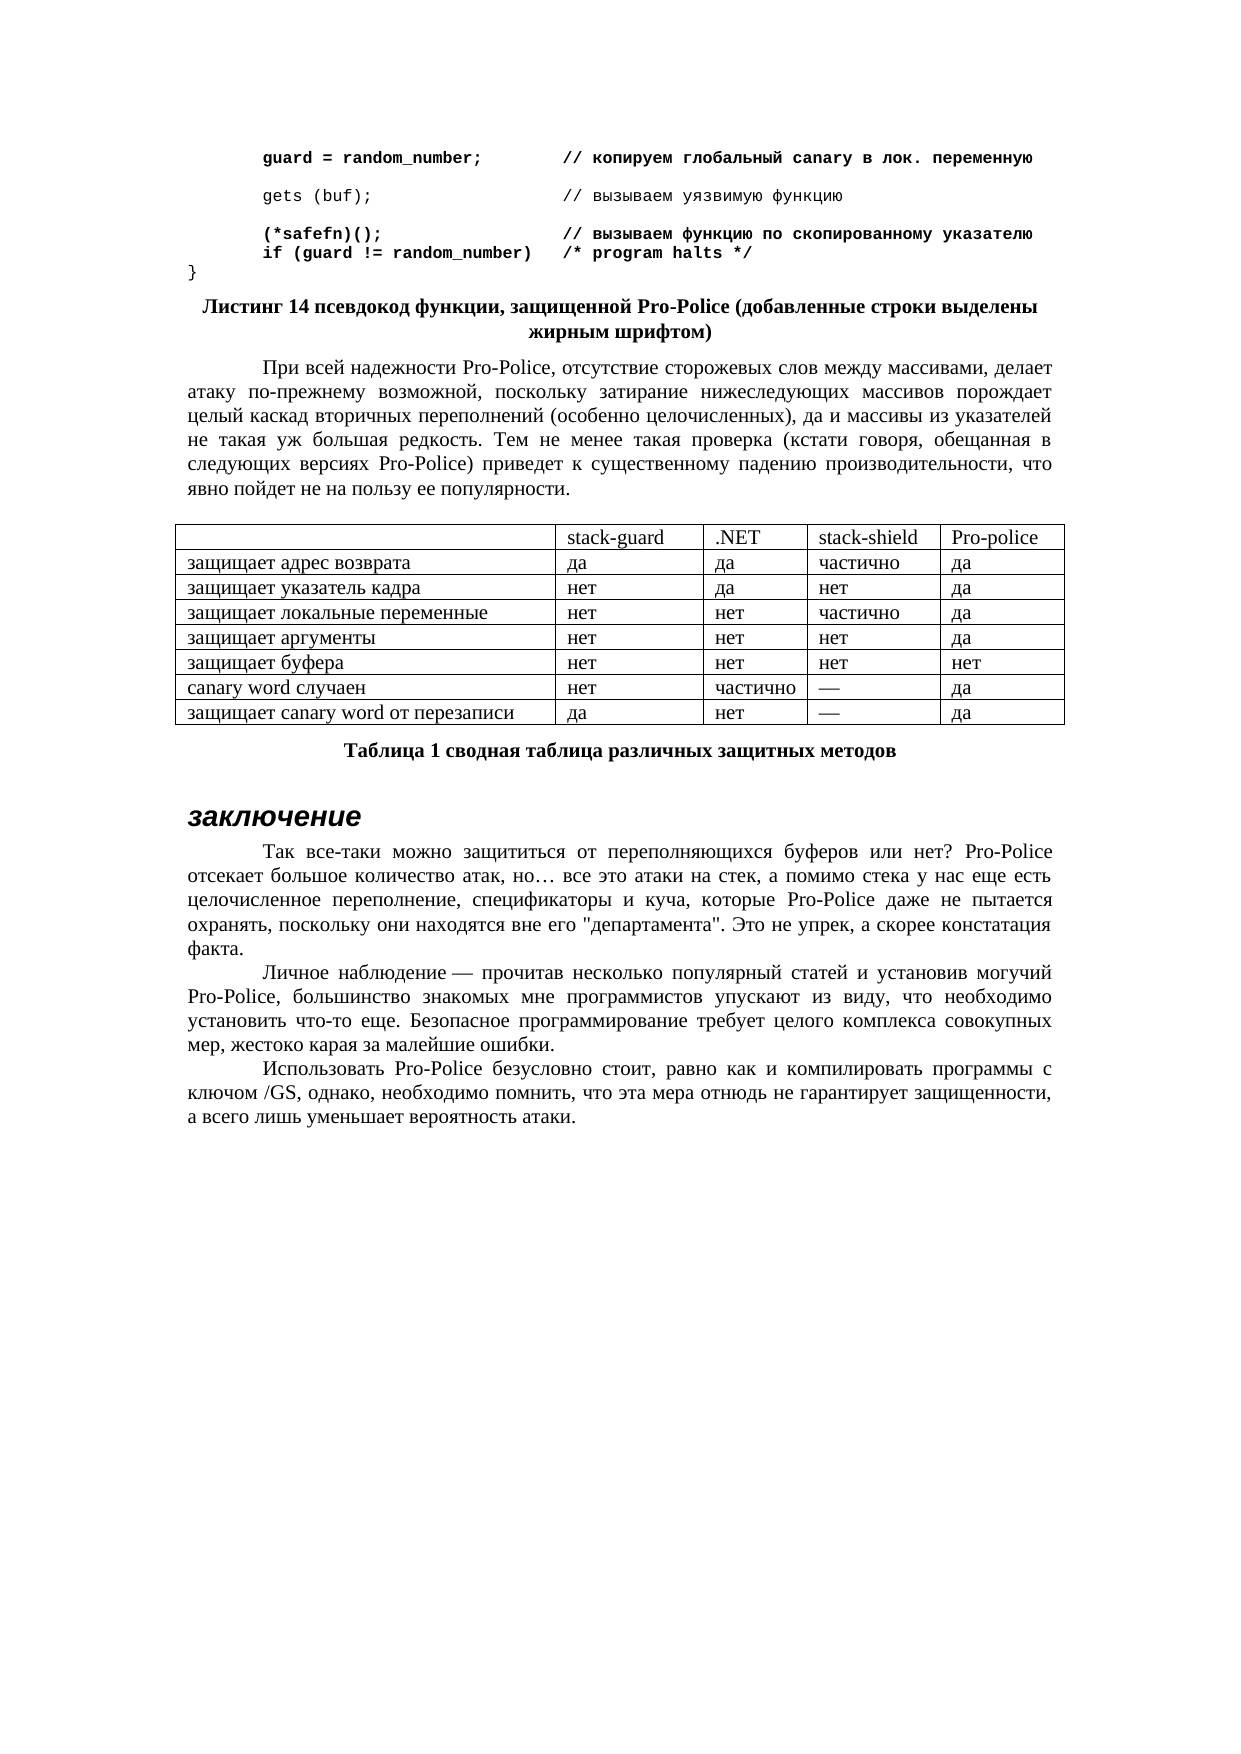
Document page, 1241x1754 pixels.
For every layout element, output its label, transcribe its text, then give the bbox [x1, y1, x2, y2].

text gets (buf); // вызываем уязвимую функцию [187, 188, 1053, 207]
table_cell нет [808, 650, 940, 674]
text } [187, 263, 1053, 282]
table_cell нет [808, 625, 940, 649]
table_cell да [556, 550, 703, 574]
text Так все-таки можно защититься от переполняющихся буферов или нет? Pro-Police отсекает большое количество атак, но… все это атаки на стек, а помимо стека у нас еще есть целочисленное переполнение, спецификаторы и куча, которые Pro-Police даже не пытается охранять, поскольку они находятся вне его "департамента". Это не упрек, а скорее констатация факта. [187, 839, 1053, 959]
table_cell да [941, 550, 1064, 574]
table_header [176, 525, 555, 549]
table_header Pro-police [941, 525, 1064, 549]
table_cell да [704, 575, 807, 599]
table_cell нет [556, 650, 703, 674]
table_cell нет [941, 650, 1064, 674]
text (*safefn)(); // вызываем функцию по скопированному указателю [187, 225, 1053, 244]
table_cell защищает canary word от перезаписи [176, 700, 555, 724]
table_cell нет [704, 700, 807, 724]
table_header stack-guard [556, 525, 703, 549]
table_cell — [808, 700, 940, 724]
table_cell да [941, 600, 1064, 624]
text if (guard != random_number) /* program halts */ [187, 244, 1053, 263]
table_cell canary word случаен [176, 675, 555, 699]
table_header stack-shield [808, 525, 940, 549]
table_cell частично [704, 675, 807, 699]
table_cell нет [556, 600, 703, 624]
text При всей надежности Pro-Police, отсутствие сторожевых слов между массивами, делает атаку по-прежнему возможной, поскольку затирание нижеследующих массивов порождает целый каскад вторичных переполнений (особенно целочисленных), да и массивы из указателей не такая уж большая редкость. Тем не менее такая проверка (кстати говоря, обещанная в следующих версиях Pro-Police) приведет к существенному падению производительности, что явно пойдет не на пользу ее популярности. [187, 355, 1053, 499]
table_cell да [941, 700, 1064, 724]
text Использовать Pro-Police безусловно стоит, равно как и компилировать программы с ключом /GS, однако, необходимо помнить, что эта мера отнюдь не гарантирует защищенности, а всего лишь уменьшает вероятность атаки. [187, 1056, 1053, 1128]
text Личное наблюдение — прочитав несколько популярный статей и установив могучий Pro-Police, большинство знакомых мне программистов упускают из виду, что необходимо установить что-то еще. Безопасное программирование требует целого комплекса совокупных мер, жестоко карая за малейшие ошибки. [187, 959, 1053, 1056]
table_cell да [941, 675, 1064, 699]
table_cell защищает указатель кадра [176, 575, 555, 599]
text Листинг 14 псевдокод функции, защищенной Pro-Police (добавленные строки выделены жирным шрифтом) [187, 294, 1053, 343]
table_cell — [808, 675, 940, 699]
table_cell нет [704, 625, 807, 649]
text Таблица 1 сводная таблица различных защитных методов [187, 738, 1053, 762]
table_cell да [704, 550, 807, 574]
table_cell нет [808, 575, 940, 599]
table_cell нет [556, 675, 703, 699]
subtitle заключение [187, 799, 1053, 833]
table_header .NET [704, 525, 807, 549]
table_cell нет [704, 600, 807, 624]
table_cell защищает буфера [176, 650, 555, 674]
table_cell защищает аргументы [176, 625, 555, 649]
text guard = random_number; // копируем глобальный canary в лок. переменную [187, 150, 1053, 169]
table_cell нет [704, 650, 807, 674]
table_cell да [941, 575, 1064, 599]
table_cell частично [808, 550, 940, 574]
table_cell да [941, 625, 1064, 649]
table_cell нет [556, 625, 703, 649]
table_cell нет [556, 575, 703, 599]
table_cell защищает локальные переменные [176, 600, 555, 624]
table_cell да [556, 700, 703, 724]
table_cell защищает адрес возврата [176, 550, 555, 574]
table_cell частично [808, 600, 940, 624]
